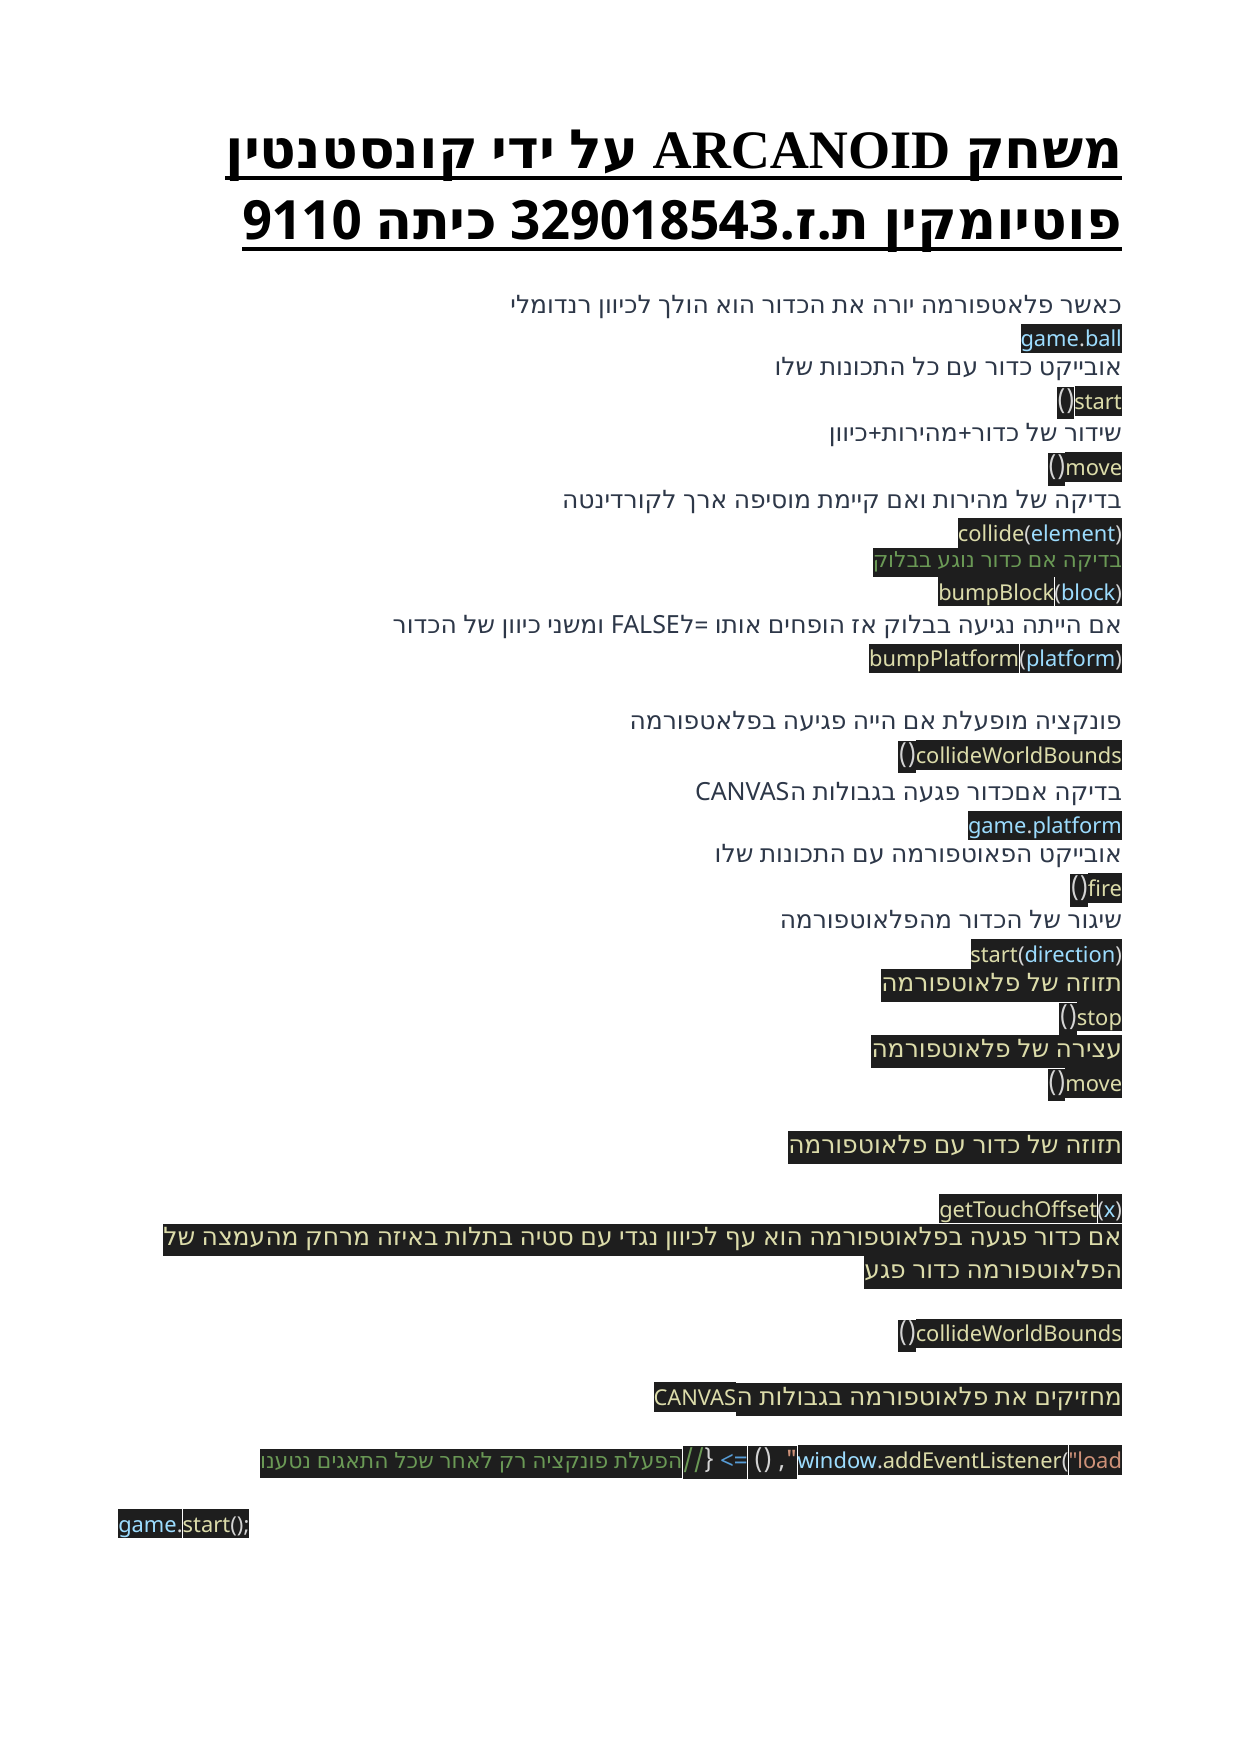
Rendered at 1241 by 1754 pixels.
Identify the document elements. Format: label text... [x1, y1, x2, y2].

text move() [118, 452, 1122, 486]
text collideWorldBounds() [118, 740, 1122, 773]
text מחזיקים את פלאוטפורמה בגבולות הCANVAS [118, 1382, 1122, 1416]
text כאשר פלאטפורמה יורה את הכדור הוא הולך לכיוון רנדומלי [118, 291, 1122, 323]
text getTouchOffset(x) [118, 1194, 1122, 1223]
text אם הייתה נגיעה בבלוק אז הופחים אותו =לFALSE ומשני כיוון של הכדור [118, 606, 1122, 643]
text אם כדור פגעה בפלאוטפורמה הוא עף לכיוון נגדי עם סטיה בתלות באיזה מרחק מהעמצה של הפלאוטפורמה כדור פגע [118, 1223, 1122, 1289]
text start(direction) [118, 939, 1122, 969]
text בדיקה של מהירות ואם קיימת מוסיפה ארך לקורדינטה [118, 486, 1122, 518]
text בדיקה אםכדור פגעה בגבולות הCANVAS [118, 773, 1122, 811]
text אובייקט כדור עם כל התכונות שלו [118, 353, 1122, 386]
text fire() [118, 873, 1122, 907]
text עצירה של פלאוטפורמה [118, 1035, 1122, 1068]
text בדיקה אם כדור נוגע בבלוק [118, 548, 1122, 577]
text תזוזה של כדור עם פלאוטפורמה [118, 1131, 1122, 1164]
text collide(element) [118, 518, 1122, 548]
text אובייקט הפאוטפורמה עם התכונות שלו [118, 840, 1122, 873]
text שידור של כדור+מהירות+כיוון [118, 419, 1122, 452]
text start() [118, 386, 1122, 419]
text move() [118, 1068, 1122, 1101]
text bumpBlock(block) [118, 577, 1122, 606]
text game.start(); [118, 1509, 1122, 1538]
text game.ball [118, 323, 1122, 353]
text stop() [118, 1002, 1122, 1035]
text bumpPlatform(platform) [118, 643, 1122, 673]
text window.addEventListener("load", () => {//הפעלת פונקציה רק לאחר שכל התאגים נטענו [118, 1445, 1122, 1479]
text פונקציה מופעלת אם הייה פגיעה בפלאטפורמה [118, 707, 1122, 740]
text game.platform [118, 811, 1122, 840]
text שיגור של הכדור מהפלאוטפורמה [118, 907, 1122, 939]
text collideWorldBounds() [118, 1318, 1122, 1352]
text תזוזה של פלאוטפורמה [118, 969, 1122, 1002]
